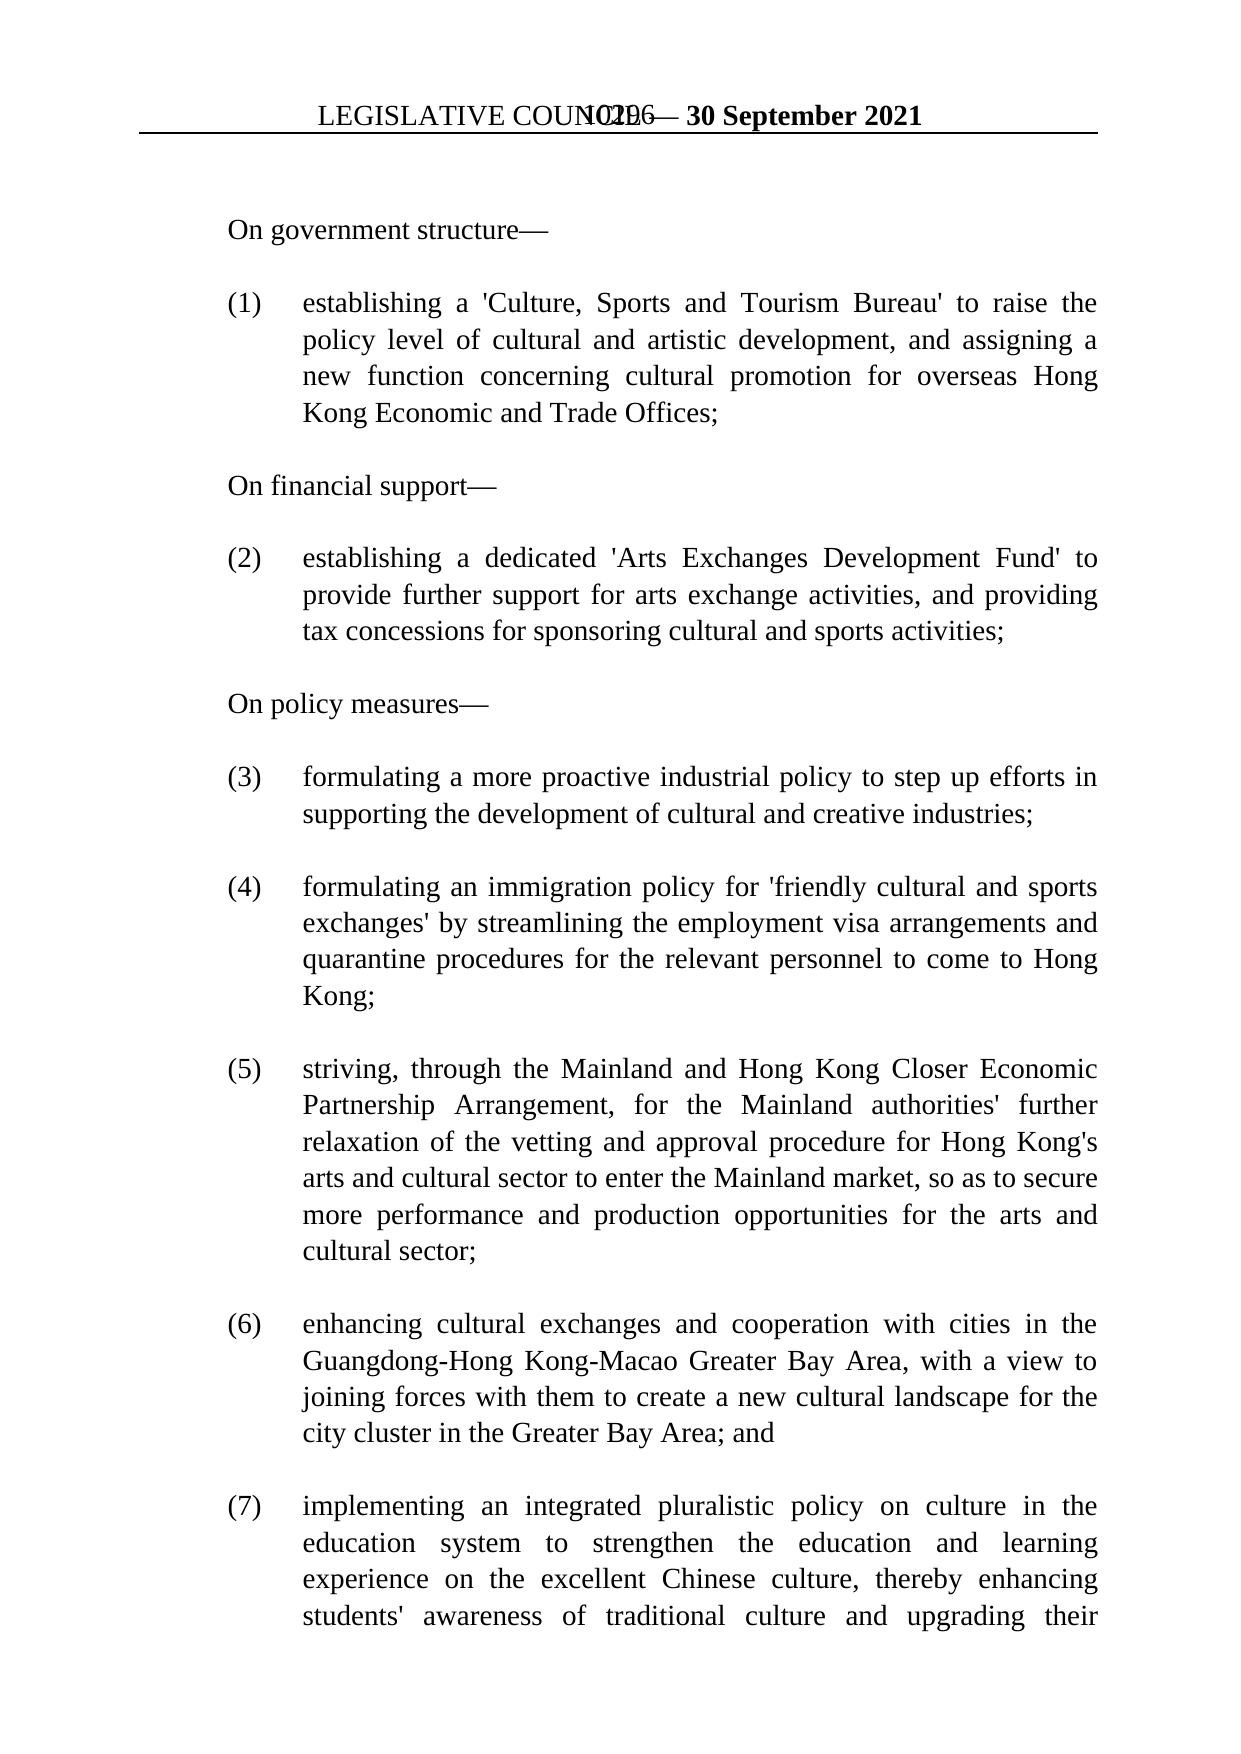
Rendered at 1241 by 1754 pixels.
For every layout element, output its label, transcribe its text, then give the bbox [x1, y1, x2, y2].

text On government structure― [227, 209, 1098, 246]
text (7) implementing an integrated pluralistic policy on culture in the education system to strengthen the education and learning experience on the excellent Chinese culture, thereby enhancing students' awareness of traditional culture and upgrading their [227, 1486, 1098, 1631]
text On policy measures― [227, 683, 1098, 720]
text (6) enhancing cultural exchanges and cooperation with cities in the Guangdong-Hong Kong-Macao Greater Bay Area, with a view to joining forces with them to create a new cultural landscape for the city cluster in the Greater Bay Area; and [227, 1303, 1098, 1449]
text (1) establishing a 'Culture, Sports and Tourism Bureau' to raise the policy level of cultural and artistic development, and assigning a new function concerning cultural promotion for overseas Hong Kong Economic and Trade Offices; [227, 282, 1098, 428]
text (3) formulating a more proactive industrial policy to step up efforts in supporting the development of cultural and creative industries; [227, 756, 1098, 829]
text On financial support― [227, 465, 1098, 501]
text (5) striving, through the Mainland and Hong Kong Closer Economic Partnership Arrangement, for the Mainland authorities' further relaxation of the vetting and approval procedure for Hong Kong's arts and cultural sector to enter the Mainland market, so as to secure more performance and production opportunities for the arts and cultural sector; [227, 1048, 1098, 1267]
text (4) formulating an immigration policy for 'friendly cultural and sports exchanges' by streamlining the employment visa arrangements and quarantine procedures for the relevant personnel to come to Hong Kong; [227, 866, 1098, 1012]
text (2) establishing a dedicated 'Arts Exchanges Development Fund' to provide further support for arts exchange activities, and providing tax concessions for sponsoring cultural and sports activities; [227, 538, 1098, 647]
